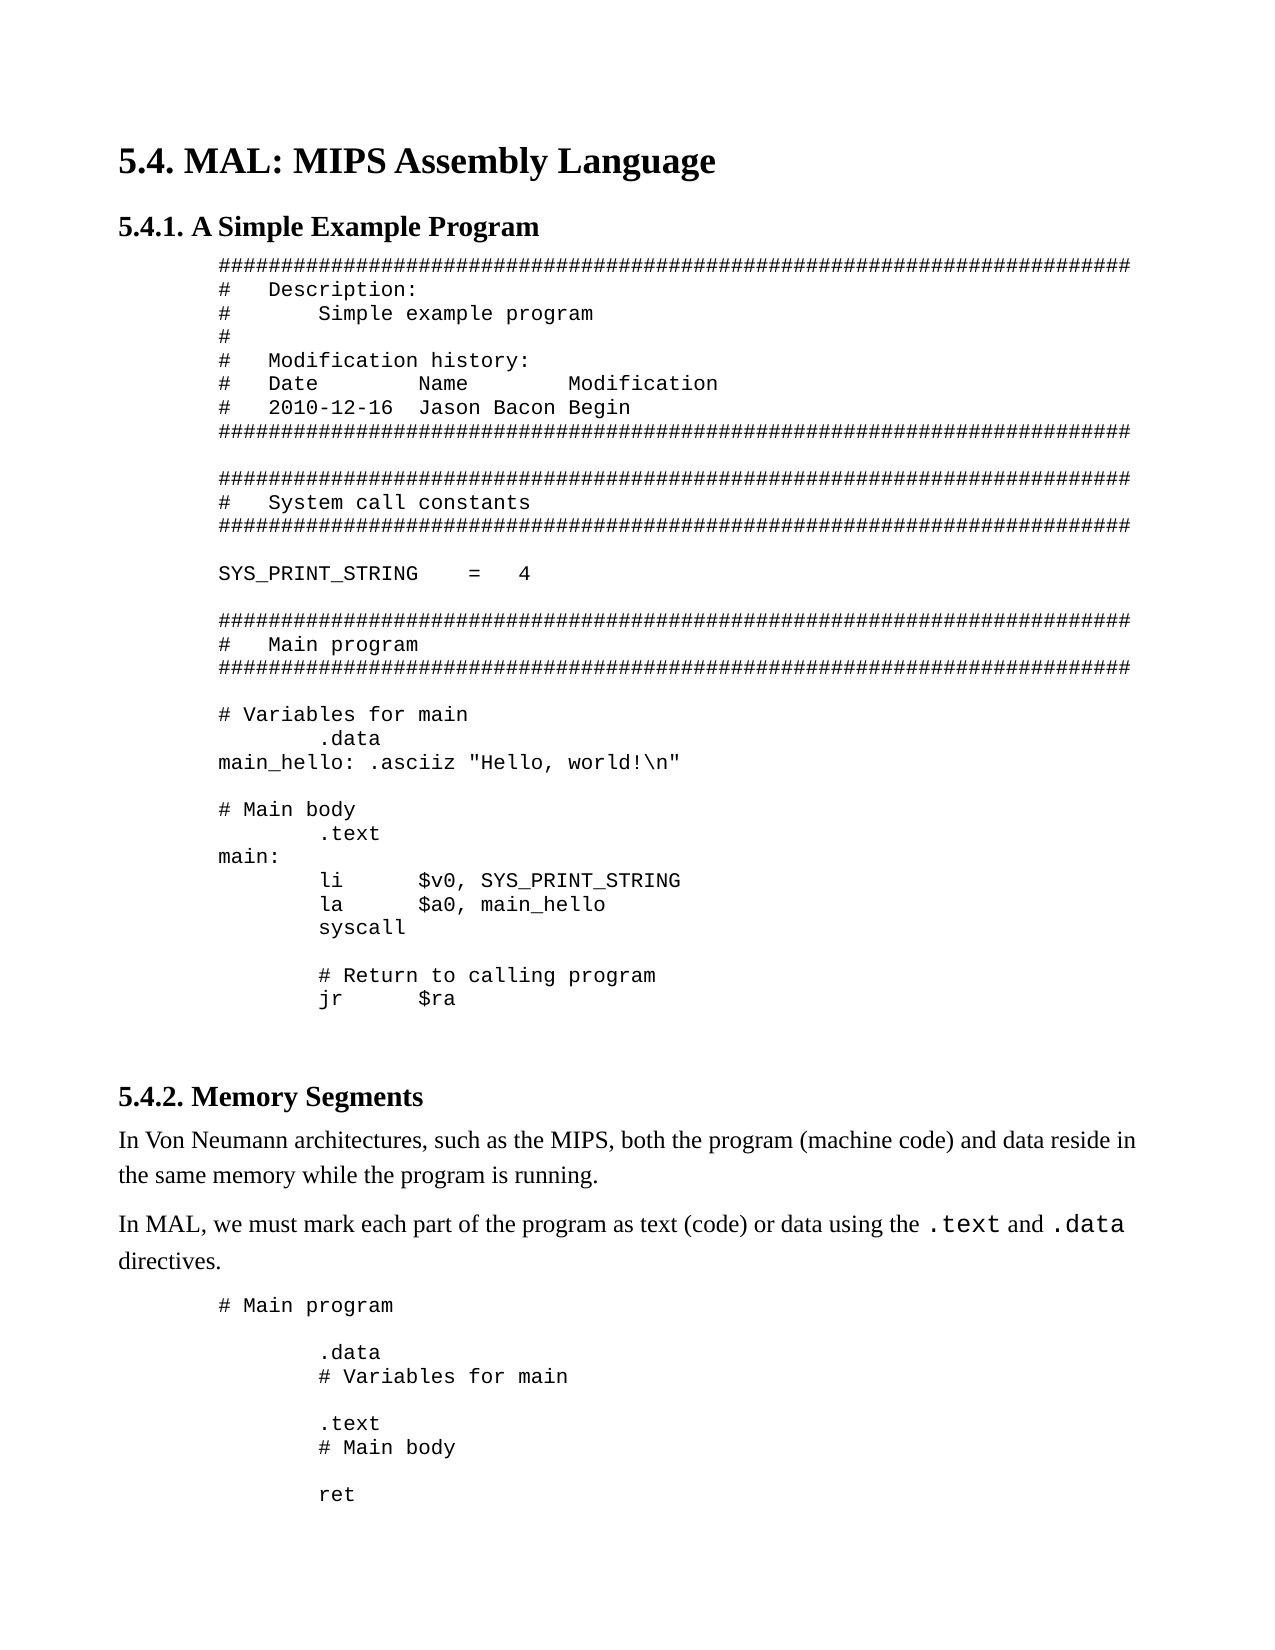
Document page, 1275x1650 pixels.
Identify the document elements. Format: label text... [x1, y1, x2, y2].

text # Date Name Modification [118, 373, 1157, 397]
text syscall [118, 917, 1157, 941]
text # Description: [118, 279, 1157, 302]
text # System call constants [118, 492, 1157, 515]
text # Return to calling program [118, 964, 1157, 988]
text In Von Neumann architectures, such as the MIPS, both the program (machine code) and data reside in the same memory while the program is running. [118, 1126, 1157, 1189]
text # Main body [118, 1437, 1157, 1460]
text .text [118, 1413, 1157, 1437]
text # Variables for main [118, 704, 1157, 728]
text In MAL, we must mark each part of the program as text (code) or data using the .text and .data directives. [118, 1209, 1157, 1274]
text # [118, 326, 1157, 350]
text ######################################################################### [118, 421, 1157, 444]
text # Variables for main [118, 1366, 1157, 1389]
text SYS_PRINT_STRING = 4 [118, 563, 1157, 586]
text li $v0, SYS_PRINT_STRING [118, 870, 1157, 894]
subtitle 5.4.1. A Simple Example Program [118, 209, 1157, 243]
text ######################################################################### [118, 468, 1157, 492]
text # Main body [118, 799, 1157, 823]
text # Main program [118, 633, 1157, 657]
text ######################################################################### [118, 255, 1157, 279]
text ######################################################################### [118, 515, 1157, 539]
text .data [118, 1342, 1157, 1366]
text main_hello: .asciiz "Hello, world!\n" [118, 752, 1157, 775]
text # Modification history: [118, 350, 1157, 373]
text # 2010-12-16 Jason Bacon Begin [118, 397, 1157, 421]
text .data [118, 728, 1157, 752]
text # Simple example program [118, 302, 1157, 326]
subtitle 5.4.2. Memory Segments [118, 1079, 1157, 1113]
text ######################################################################### [118, 610, 1157, 633]
text jr $ra [118, 988, 1157, 1012]
text main: [118, 846, 1157, 870]
subtitle 5.4. MAL: MIPS Assembly Language [118, 139, 1157, 182]
text la $a0, main_hello [118, 894, 1157, 917]
text ret [118, 1484, 1157, 1508]
text # Main program [118, 1295, 1157, 1318]
text ######################################################################### [118, 657, 1157, 681]
text .text [118, 823, 1157, 846]
